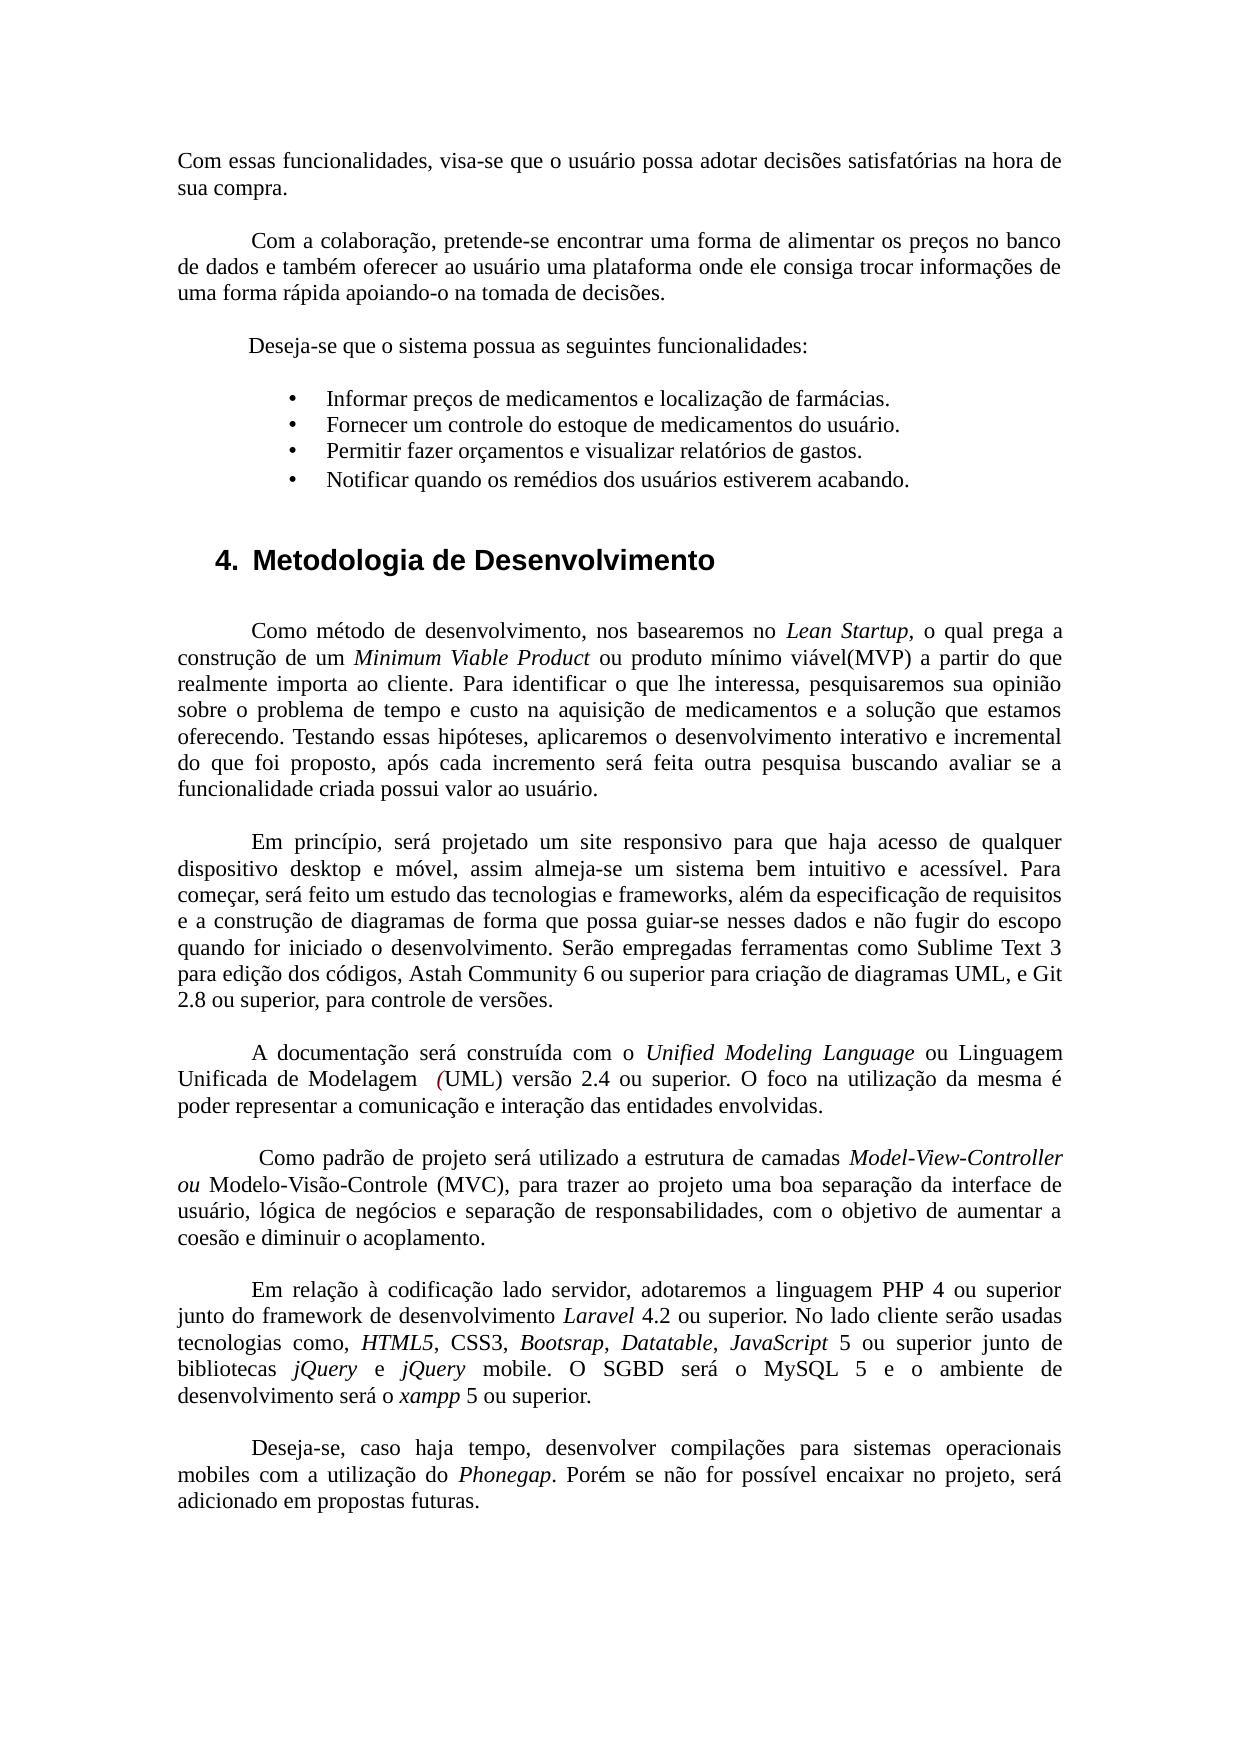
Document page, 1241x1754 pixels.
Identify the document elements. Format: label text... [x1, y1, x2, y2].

list Permitir fazer orçamentos e visualizar relatórios de gastos. [288, 437, 1063, 464]
text Com a colaboração, pretende-se encontrar uma forma de alimentar os preços no banco de dados e também oferecer ao usuário uma plataforma onde ele consiga trocar informações de uma forma rápida apoiando-o na tomada de decisões. [177, 227, 1063, 306]
list Notificar quando os remédios dos usuários estiverem acabando. [288, 464, 1063, 493]
text Deseja-se que o sistema possua as seguintes funcionalidades: [177, 332, 1063, 358]
list Fornecer um controle do estoque de medicamentos do usuário. [288, 411, 1063, 437]
text Com essas funcionalidades, visa-se que o usuário possa adotar decisões satisfatórias na hora de sua compra. [177, 148, 1063, 200]
text Deseja-se, caso haja tempo, desenvolver compilações para sistemas operacionais mobiles com a utilização do Phonegap. Porém se não for possível encaixar no projeto, será adicionado em propostas futuras. [177, 1434, 1063, 1513]
text Como método de desenvolvimento, nos basearemos no Lean Startup, o qual prega a construção de um Minimum Viable Product ou produto mínimo viável(MVP) a partir do que realmente importa ao cliente. Para identificar o que lhe interessa, pesquisaremos sua opinião sobre o problema de tempo e custo na aquisição de medicamentos e a solução que estamos oferecendo. Testando essas hipóteses, aplicaremos o desenvolvimento interativo e incremental do que foi proposto, após cada incremento será feita outra pesquisa buscando avaliar se a funcionalidade criada possui valor ao usuário. [177, 617, 1063, 802]
text Como padrão de projeto será utilizado a estrutura de camadas Model-View-Controller ou Modelo-Visão-Controle (MVC), para trazer ao projeto uma boa separação da interface de usuário, lógica de negócios e separação de responsabilidades, com o objetivo de aumentar a coesão e diminuir o acoplamento. [177, 1144, 1063, 1250]
list Informar preços de medicamentos e localização de farmácias. [288, 385, 1063, 411]
text Em princípio, será projetado um site responsivo para que haja acesso de qualquer dispositivo desktop e móvel, assim almeja-se um sistema bem intuitivo e acessível. Para começar, será feito um estudo das tecnologias e frameworks, além da especificação de requisitos e a construção de diagramas de forma que possa guiar-se nesses dados e não fugir do escopo quando for iniciado o desenvolvimento. Serão empregadas ferramentas como Sublime Text 3 para edição dos códigos, Astah Community 6 ou superior para criação de diagramas UML, e Git 2.8 ou superior, para controle de versões. [177, 828, 1063, 1013]
subtitle Metodologia de Desenvolvimento [215, 543, 1063, 576]
text A documentação será construída com o Unified Modeling Language ou Linguagem Unificada de Modelagem (UML) versão 2.4 ou superior. O foco na utilização da mesma é poder representar a comunicação e interação das entidades envolvidas. [177, 1039, 1063, 1118]
text Em relação à codificação lado servidor, adotaremos a linguagem PHP 4 ou superior junto do framework de desenvolvimento Laravel 4.2 ou superior. No lado cliente serão usadas tecnologias como, HTML5, CSS3, Bootsrap, Datatable, JavaScript 5 ou superior junto de bibliotecas jQuery e jQuery mobile. O SGBD será o MySQL 5 e o ambiente de desenvolvimento será o xampp 5 ou superior. [177, 1276, 1063, 1408]
